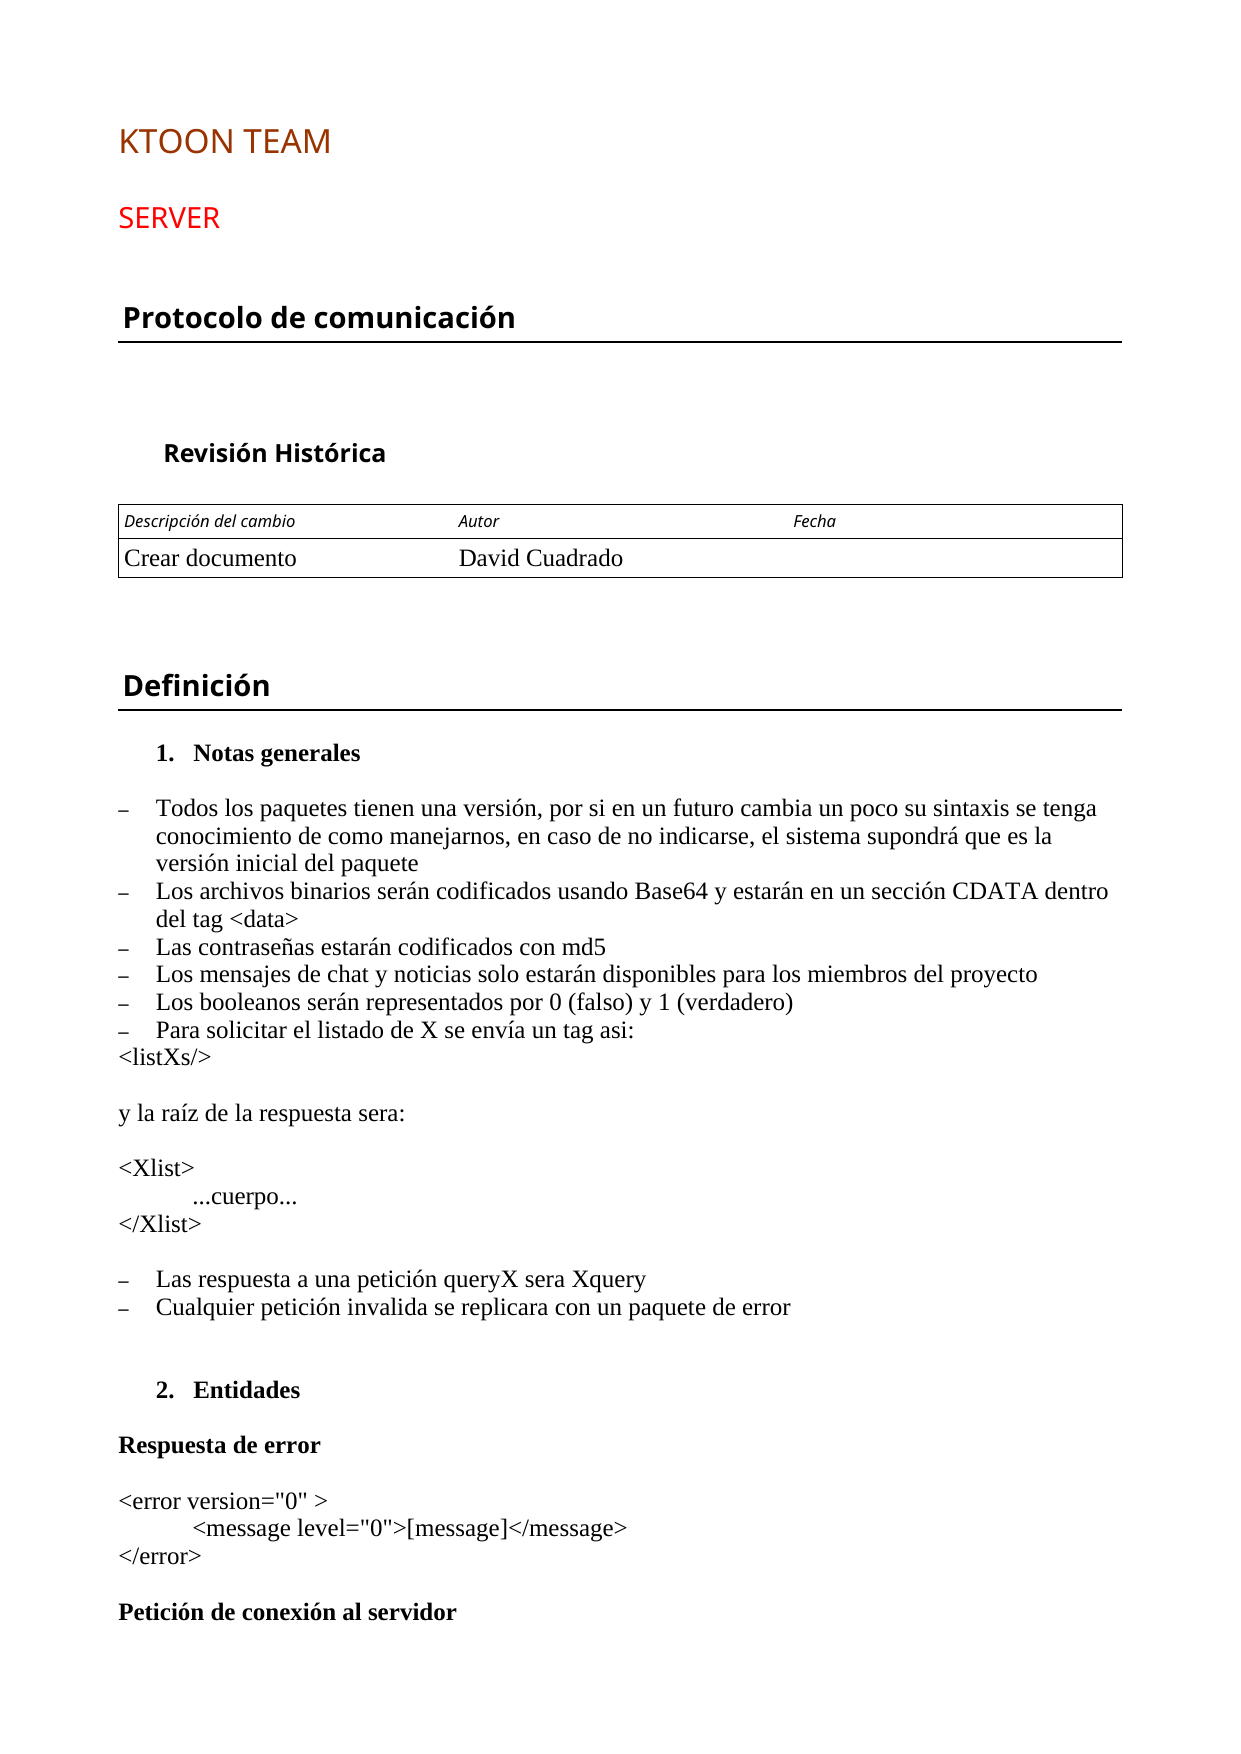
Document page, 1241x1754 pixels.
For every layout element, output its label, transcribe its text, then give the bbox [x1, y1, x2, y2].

text </error> [118, 1542, 1122, 1570]
text Petición de conexión al servidor [118, 1598, 1122, 1625]
list Los booleanos serán representados por 0 (falso) y 1 (verdadero) [118, 988, 1122, 1016]
text <listXs/> [118, 1043, 1122, 1071]
text Respuesta de error [118, 1431, 1122, 1459]
list Los mensajes de chat y noticias solo estarán disponibles para los miembros del proyecto [118, 960, 1122, 988]
text Protocolo de comunicación [118, 293, 1122, 341]
text SERVER [118, 198, 1122, 237]
text KTOON TEAM [118, 118, 1122, 163]
table_cell [787, 539, 1122, 577]
list Todos los paquetes tienen una versión, por si en un futuro cambia un poco su sintaxis se tenga conocimiento de como manejarnos, en caso de no indicarse, el sistema supondrá que es la versión inicial del paquete [118, 794, 1122, 877]
table_header Fecha [787, 505, 1122, 538]
list Para solicitar el listado de X se envía un tag asi: [118, 1016, 1122, 1043]
list Cualquier petición invalida se replicara con un paquete de error [118, 1293, 1122, 1321]
table_header Descripción del cambio [119, 505, 453, 538]
text <message level="0">[message]</message> [118, 1514, 1122, 1542]
list Entidades [156, 1376, 1122, 1404]
text ...cuerpo... [118, 1182, 1122, 1210]
list Notas generales [156, 739, 1122, 766]
list Las contraseñas estarán codificados con md5 [118, 933, 1122, 960]
text Definición [118, 660, 1122, 709]
table_cell David Cuadrado [453, 539, 787, 577]
text </Xlist> [118, 1210, 1122, 1237]
table_cell Crear documento [119, 539, 453, 577]
text <error version="0" > [118, 1487, 1122, 1514]
list Los archivos binarios serán codificados usando Base64 y estarán en un sección CDATA dentro del tag <data> [118, 877, 1122, 933]
text y la raíz de la respuesta sera: [118, 1099, 1122, 1127]
text <Xlist> [118, 1154, 1122, 1182]
list Las respuesta a una petición queryX sera Xquery [118, 1265, 1122, 1293]
table_header Autor [453, 505, 787, 538]
subtitle Revisión Histórica [118, 436, 1122, 470]
